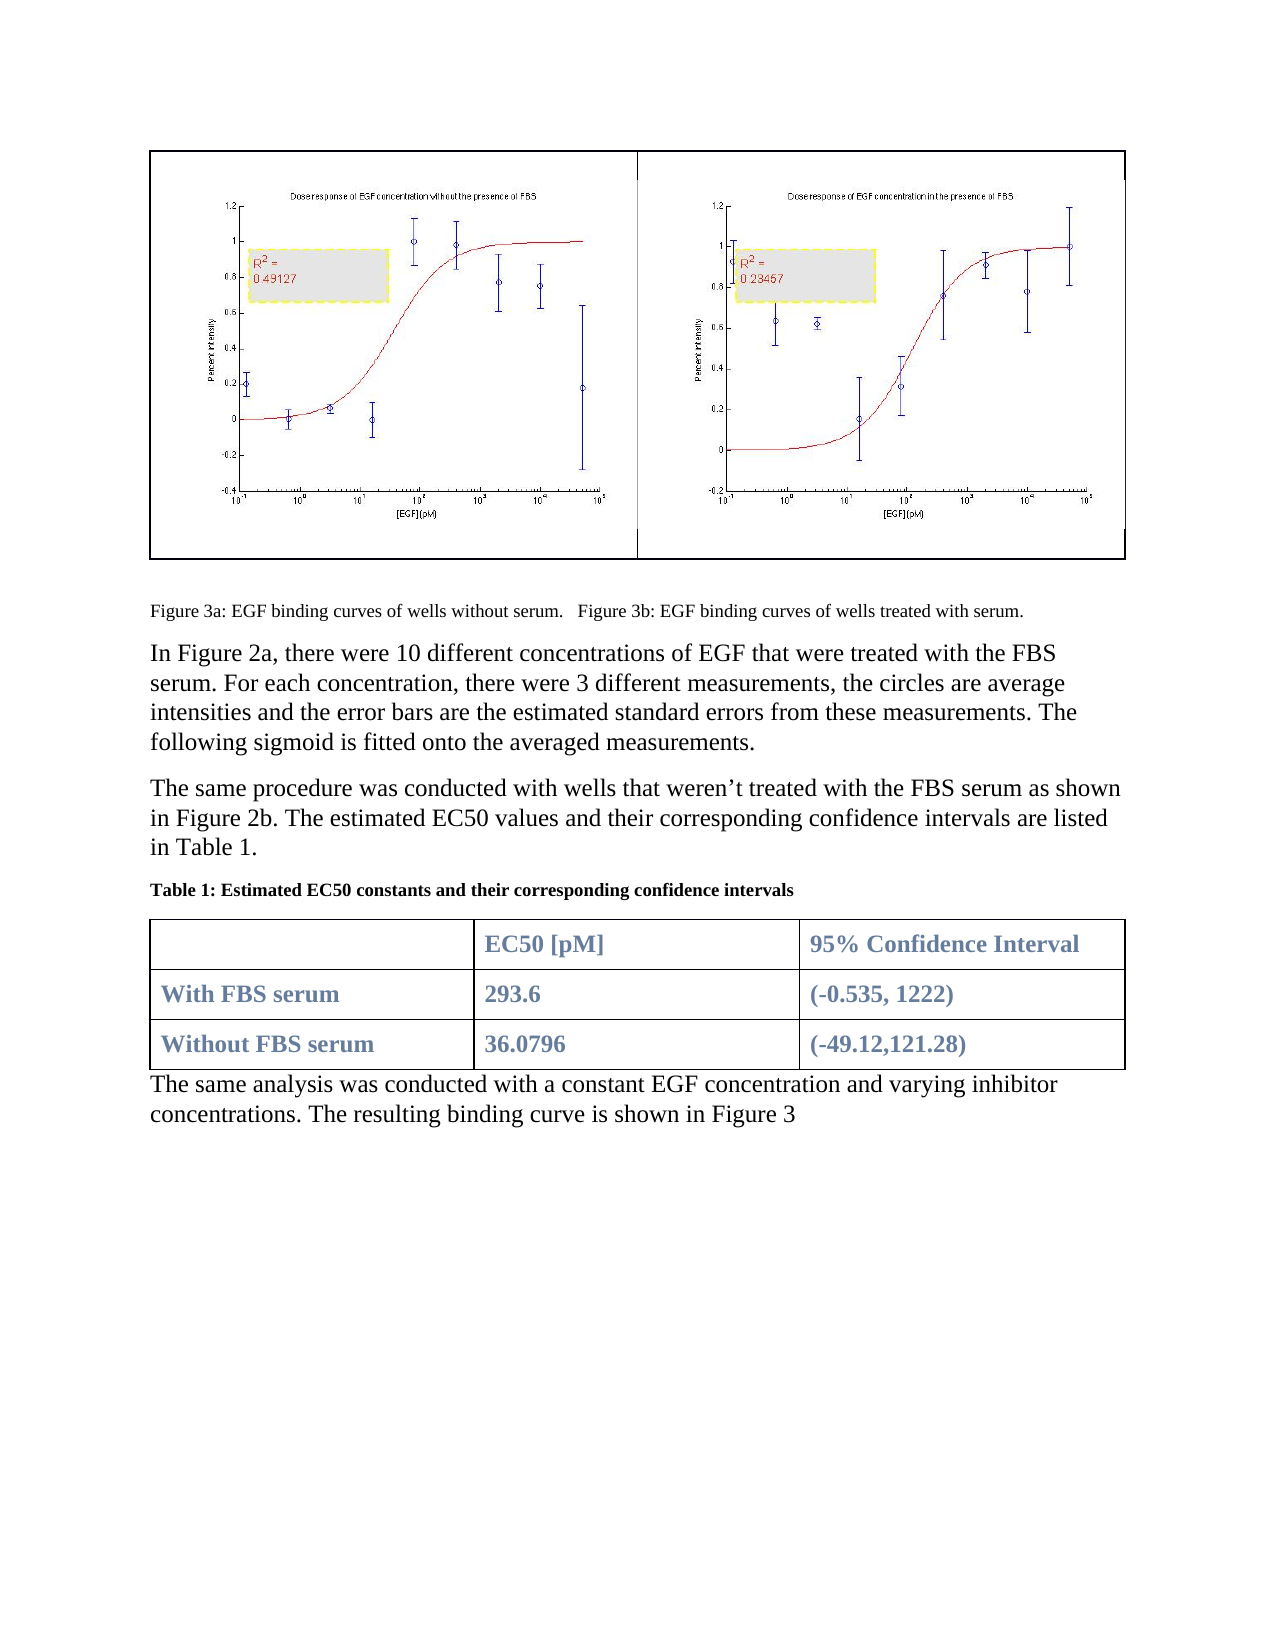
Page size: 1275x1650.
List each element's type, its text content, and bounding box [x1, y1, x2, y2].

table_cell (-49.12,121.28) [800, 1020, 1124, 1069]
table_header 95% Confidence Interval [800, 920, 1124, 968]
table_cell 36.0796 [475, 1020, 799, 1069]
picture [666, 180, 1125, 529]
table_cell (-0.535, 1222) [800, 970, 1124, 1019]
text Figure 3a: EGF binding curves of wells without serum. Figure 3b: EGF binding curves of wells treated with serum. [150, 601, 1125, 621]
table_header [151, 152, 637, 558]
table_cell 293.6 [475, 970, 799, 1019]
table_header [638, 152, 1124, 558]
table_header [151, 920, 473, 968]
table_header EC50 [pM] [475, 920, 799, 968]
table_cell Without FBS serum [151, 1020, 473, 1069]
text The same analysis was conducted with a constant EGF concentration and varying inhibitor concentrations. The resulting binding curve is shown in Figure 3 [150, 1070, 1125, 1128]
text In Figure 2a, there were 10 different concentrations of EGF that were treated with the FBS serum. For each concentration, there were 3 different measurements, the circles are average intensities and the error bars are the estimated standard errors from these measurements. The following sigmoid is fitted onto the averaged measurements. [150, 639, 1125, 756]
text Table 1: Estimated EC50 constants and their corresponding confidence intervals [150, 880, 1125, 900]
picture [179, 180, 638, 529]
table_cell With FBS serum [151, 970, 473, 1019]
text The same procedure was conducted with wells that weren’t treated with the FBS serum as shown in Figure 2b. The estimated EC50 values and their corresponding confidence intervals are listed in Table 1. [150, 774, 1125, 861]
